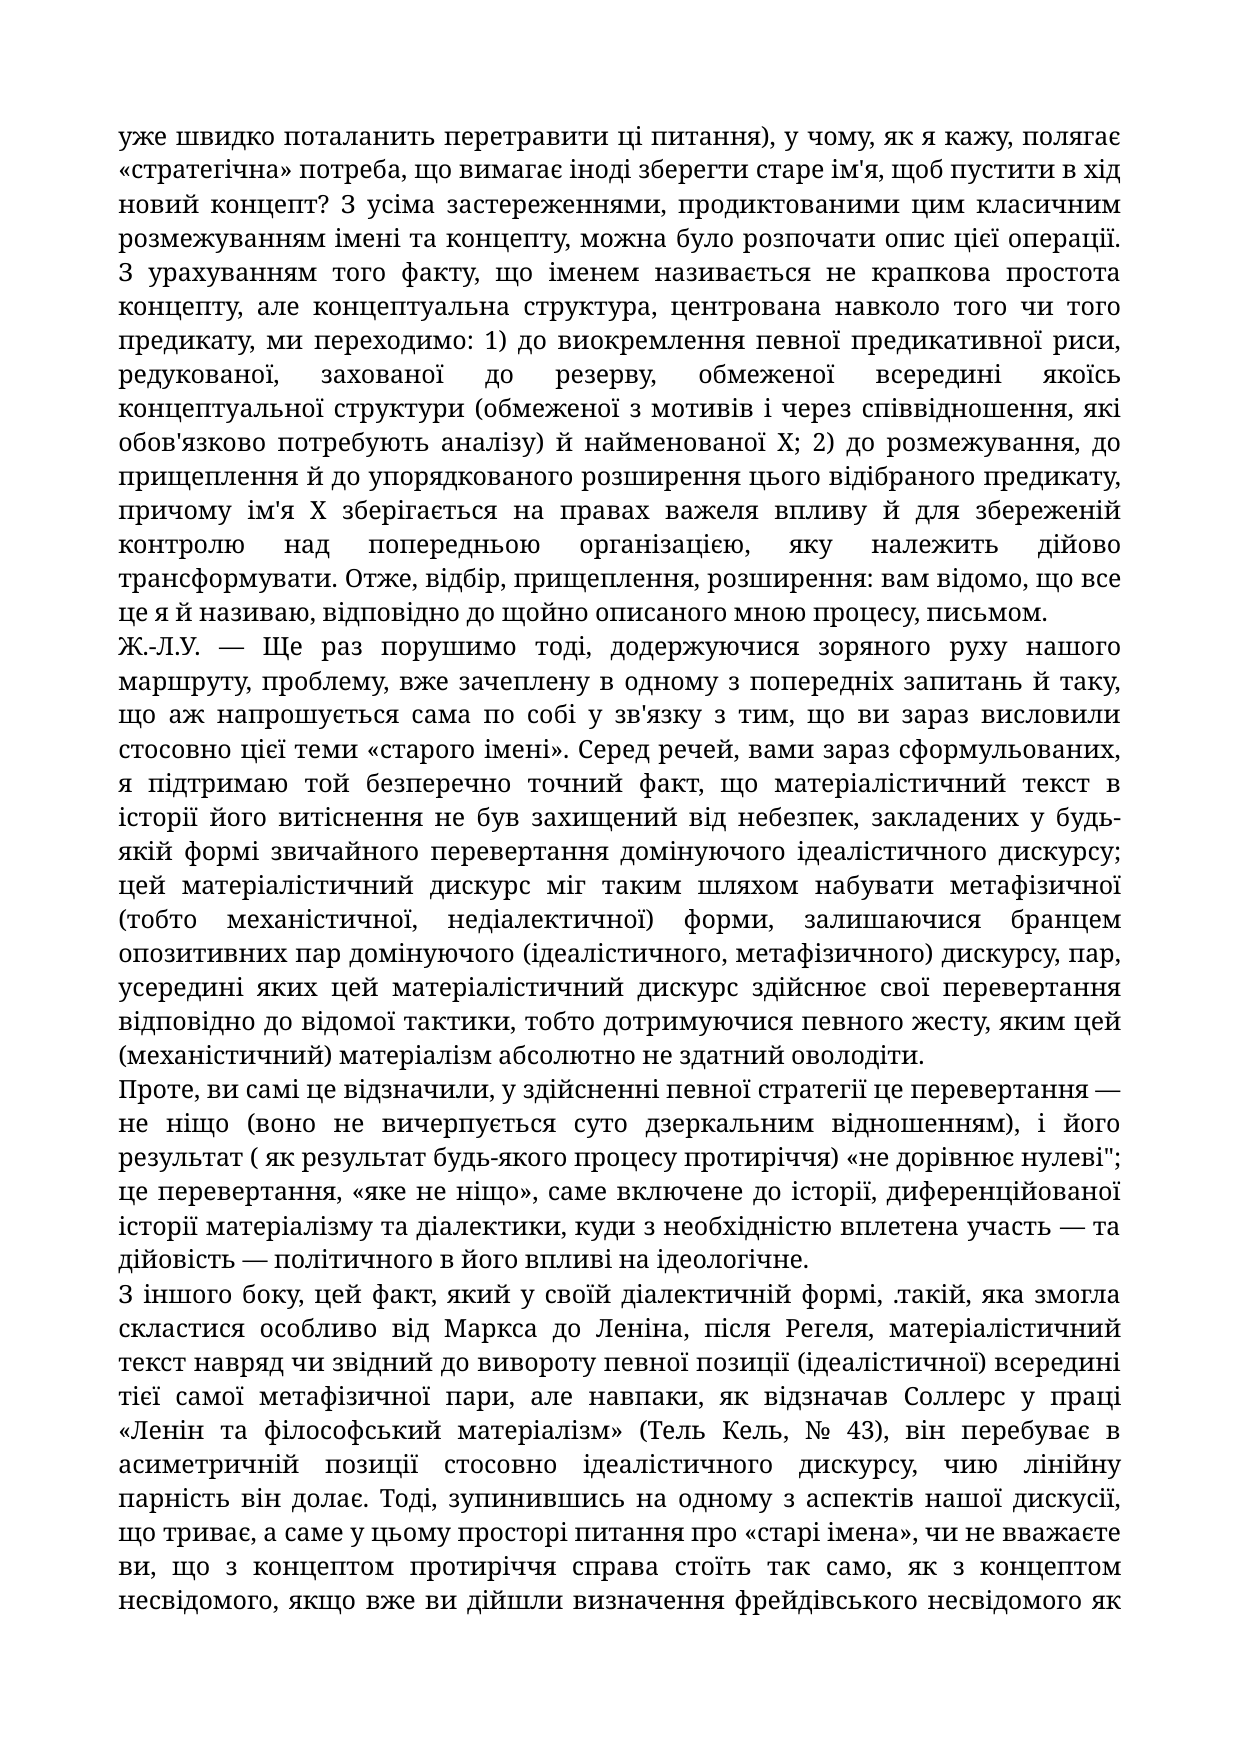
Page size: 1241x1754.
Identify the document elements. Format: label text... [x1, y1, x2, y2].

text Ж.-Л.У. — Ще раз порушимо тоді, додержуючися зоряного руху нашого маршруту, проблему, вже зачеплену в одному з попередніх запитань й таку, що аж напрошується сама по собі у зв'язку з тим, що ви зараз висловили стосовно цієї теми «старого імені». Серед речей, вами зараз сформульованих, я підтримаю той безперечно точний факт, що матеріалістичний текст в історії його витіснення не був захищений від небезпек, закладених у будь-якій формі звичайного перевертання домінуючого ідеалістичного дискурсу; цей матеріалістичний дискурс міг таким шляхом набувати метафізичної (тобто механістичної, недіалектичної) форми, залишаючися бранцем опозитивних пар домінуючого (ідеалістичного, метафізичного) дискурсу, пар, усередині яких цей матеріалістичний дискурс здійснює свої перевертання відповідно до відомої тактики, тобто дотримуючися певного жесту, яким цей (механістичний) матеріалізм абсолютно не здатний оволодіти. [118, 629, 1122, 1072]
text уже швидко поталанить перетравити ці питання), у чому, як я кажу, полягає «стратегічна» потреба, що вимагає іноді зберегти старе ім'я, щоб пустити в хід новий концепт? З усіма застереженнями, продиктованими цим класичним розмежуванням імені та концепту, можна було розпочати опис цієї операції. З урахуванням того факту, що іменем називається не крапкова простота концепту, але концептуальна структура, центрована навколо того чи того предикату, ми переходимо: 1) до виокремлення певної предикативної риси, редукованої, захованої до резерву, обмеженої всередині якоїсь концептуальної структури (обмеженої з мотивів і через співвідношення, які обов'язково потребують аналізу) й найменованої X; 2) до розмежування, до прищеплення й до упорядкованого розширення цього відібраного предикату, причому ім'я X зберігається на правах важеля впливу й для збереженій контролю над попередньою організацією, яку належить дійово трансформувати. Отже, відбір, прищеплення, розширення: вам відомо, що все це я й називаю, відповідно до щойно описаного мною процесу, письмом. [118, 118, 1122, 629]
text Проте, ви самі це відзначили, у здійсненні певної стратегії це перевертання — не ніщо (воно не вичерпується суто дзеркальним відношенням), і його результат ( як результат будь-якого процесу протиріччя) «не дорівнює нулеві"; це перевертання, «яке не ніщо», саме включене до історії, диференційованої історії матеріалізму та діалектики, куди з необхідністю вплетена участь — та дійовість — політичного в його впливі на ідеологічне. [118, 1072, 1122, 1276]
text З іншого боку, цей факт, який у своїй діалектичній формі, .такій, яка змогла скластися особливо від Маркса до Леніна, після Регеля, матеріалістичний текст навряд чи звідний до вивороту певної позиції (ідеалістичної) всередині тієї самої метафізичної пари, але навпаки, як відзначав Соллерс у праці «Ленін та філософський матеріалізм» (Тель Кель, № 43), він перебуває в асиметричній позиції стосовно ідеалістичного дискурсу, чию лінійну парність він долає. Тоді, зупинившись на одному з аспектів нашої дискусії, що триває, а саме у цьому просторі питання про «старі імена», чи не вважаєте ви, що з концептом протиріччя справа стоїть так само, як з концептом несвідомого, якщо вже ви дійшли визначення фрейдівського несвідомого як [118, 1276, 1122, 1617]
